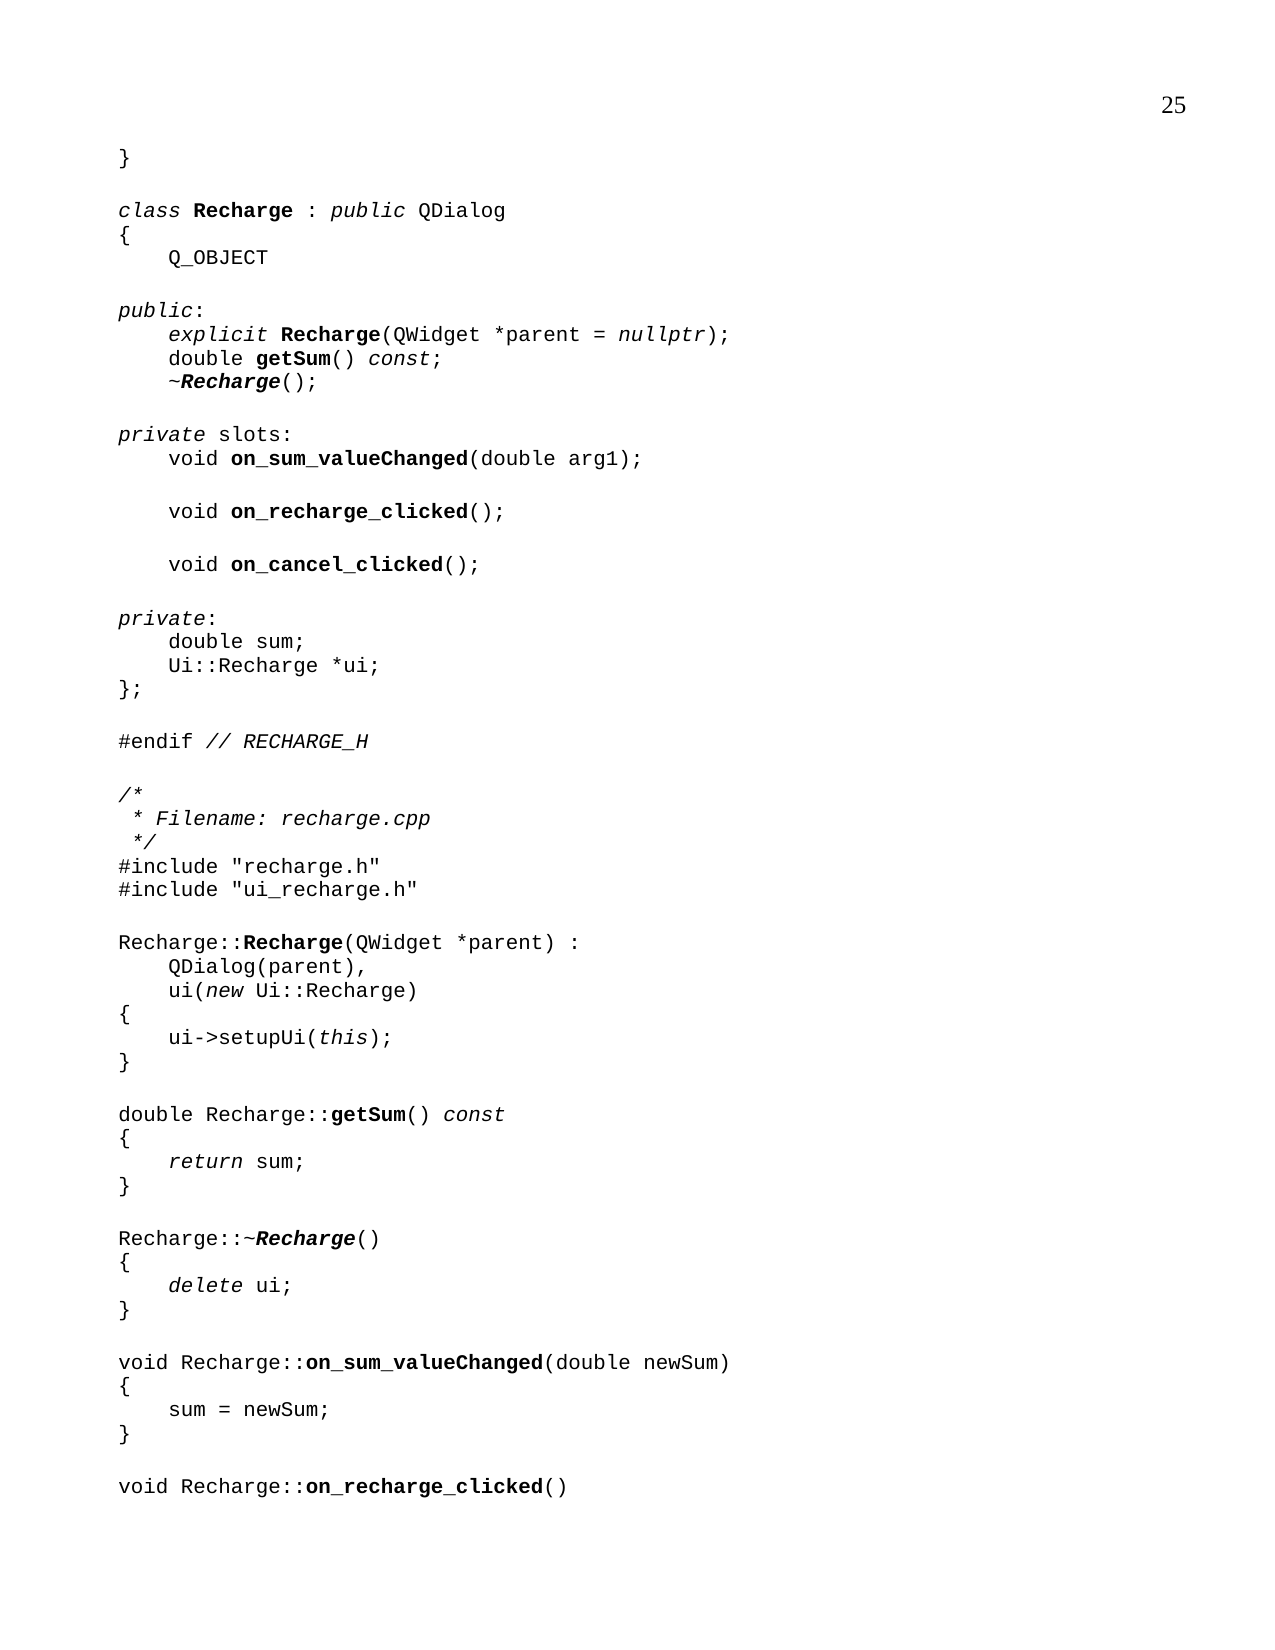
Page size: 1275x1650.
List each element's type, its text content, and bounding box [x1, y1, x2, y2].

text } [118, 1175, 1186, 1198]
text * Filename: recharge.cpp [118, 808, 1186, 832]
text void on_sum_valueChanged(double arg1); [118, 448, 1186, 472]
text */ [118, 832, 1186, 856]
text void Recharge::on_sum_valueChanged(double newSum) [118, 1352, 1186, 1376]
text double getSum() const; [118, 348, 1186, 371]
text void on_cancel_clicked(); [118, 554, 1186, 578]
text private slots: [118, 424, 1186, 448]
text ui(new Ui::Recharge) [118, 980, 1186, 1003]
text { [118, 1127, 1186, 1151]
text Ui::Recharge *ui; [118, 655, 1186, 678]
text /* [118, 785, 1195, 808]
text ui->setupUi(this); [118, 1027, 1186, 1051]
text public: [118, 300, 1186, 324]
text delete ui; [118, 1275, 1186, 1299]
text { [118, 1376, 1186, 1399]
text } [118, 1299, 1186, 1322]
text } [118, 1051, 1186, 1074]
text ~Recharge(); [118, 371, 1186, 395]
text Recharge::Recharge(QWidget *parent) : [118, 932, 1186, 956]
text sum = newSum; [118, 1399, 1186, 1423]
text #endif // RECHARGE_H [118, 732, 1186, 755]
text void Recharge::on_recharge_clicked() [118, 1476, 1186, 1499]
text Q_OBJECT [118, 247, 1186, 271]
text #include "recharge.h" [118, 856, 1186, 879]
text class Recharge : public QDialog [118, 200, 1186, 224]
text double sum; [118, 631, 1186, 655]
text } [118, 1423, 1186, 1446]
text { [118, 224, 1186, 247]
text } [118, 147, 1186, 171]
text double Recharge::getSum() const [118, 1104, 1186, 1127]
text private: [118, 607, 1186, 631]
text }; [118, 678, 1186, 702]
text #include "ui_recharge.h" [118, 879, 1186, 903]
text explicit Recharge(QWidget *parent = nullptr); [118, 324, 1186, 348]
text void on_recharge_clicked(); [118, 501, 1186, 525]
text QDialog(parent), [118, 956, 1186, 980]
text return sum; [118, 1151, 1186, 1175]
text { [118, 1251, 1186, 1275]
text Recharge::~Recharge() [118, 1228, 1186, 1251]
text { [118, 1003, 1186, 1027]
